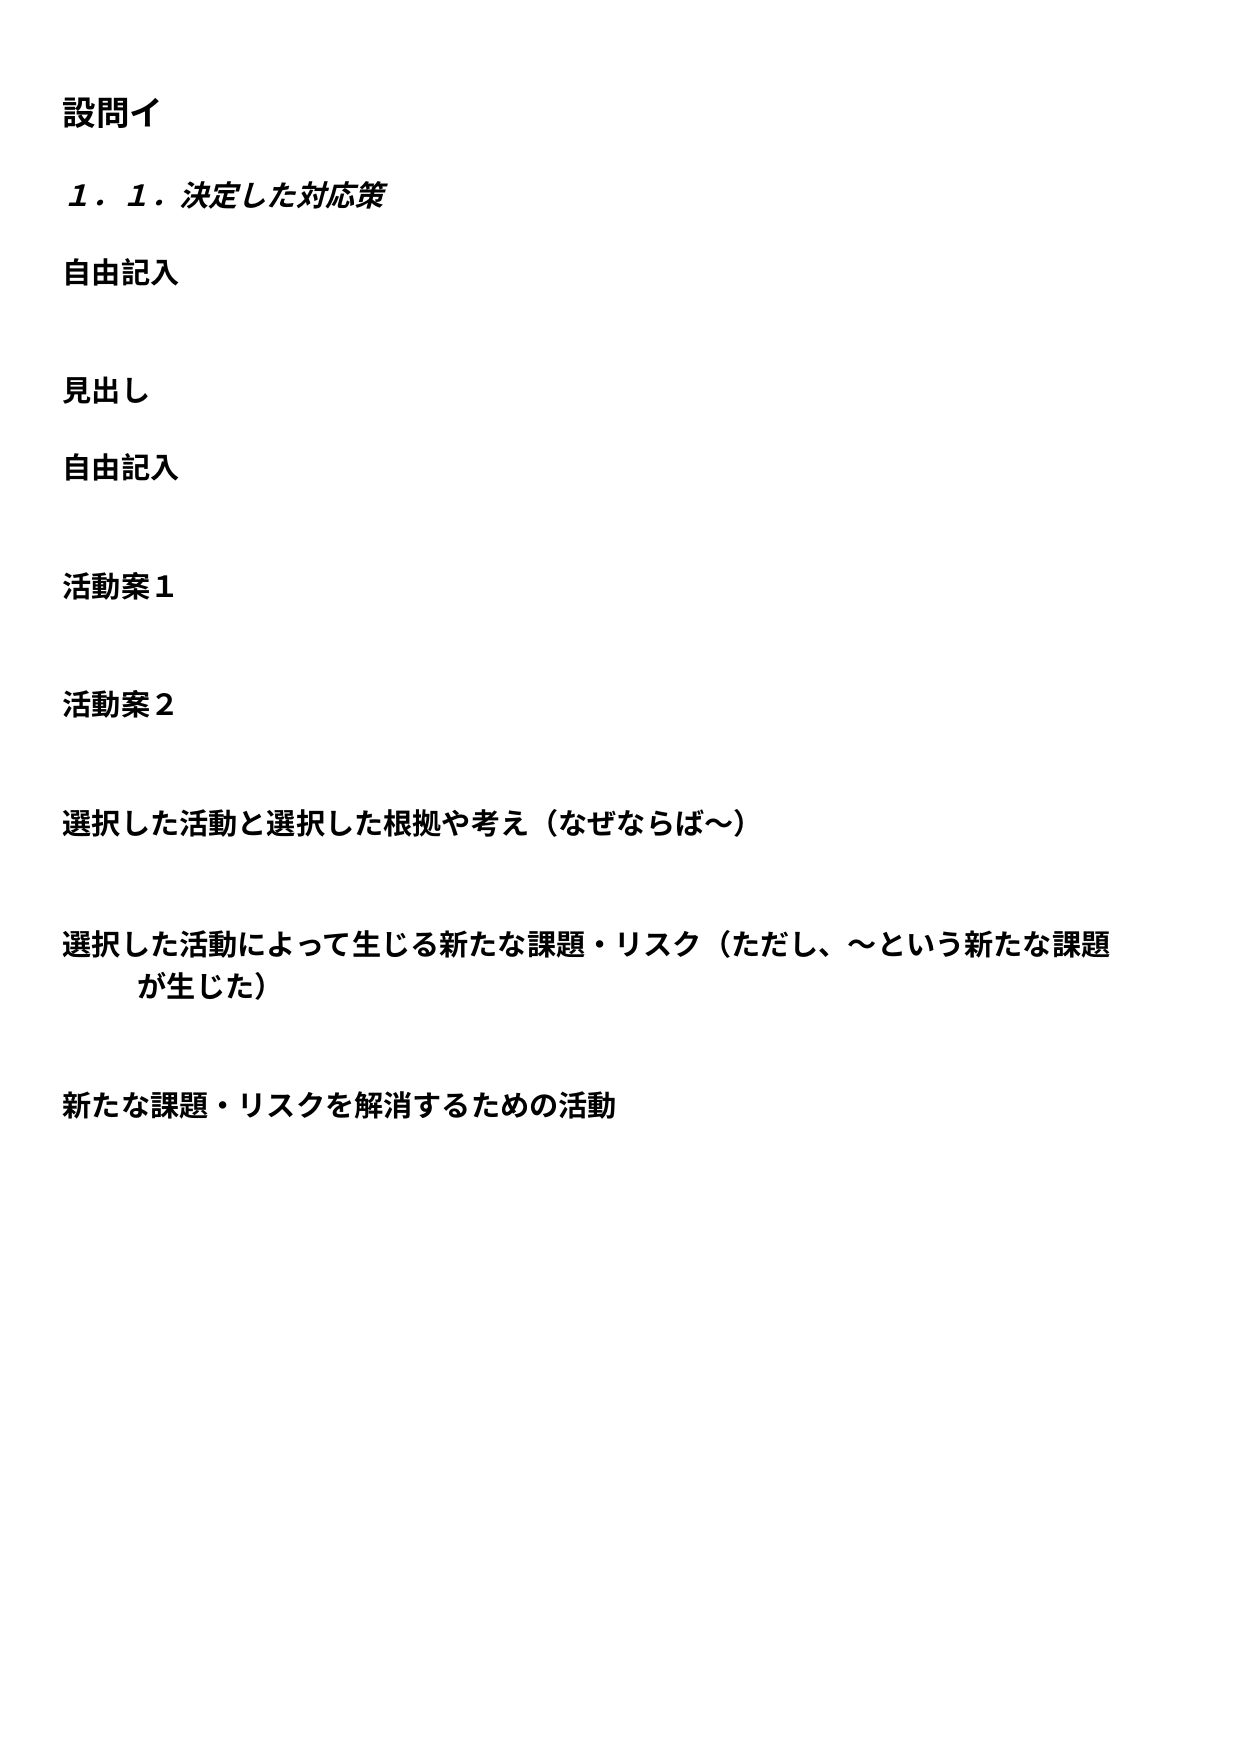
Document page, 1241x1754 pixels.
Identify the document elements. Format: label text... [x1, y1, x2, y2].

subtitle 活動案１ [62, 566, 1122, 606]
subtitle 自由記入 [62, 252, 1122, 292]
subtitle 選択した活動によって生じる新たな課題・リスク（ただし、～という新たな課題が生じた） [62, 921, 1122, 1006]
subtitle 新たな課題・リスクを解消するための活動 [62, 1085, 1122, 1124]
subtitle １．１．決定した対応策 [62, 172, 1122, 214]
subtitle 選択した活動と選択した根拠や考え（なぜならば～） [62, 803, 1122, 843]
subtitle 見出し [62, 371, 1122, 410]
subtitle 活動案２ [62, 684, 1122, 724]
subtitle 設問イ [62, 89, 1122, 135]
subtitle 自由記入 [62, 448, 1122, 487]
